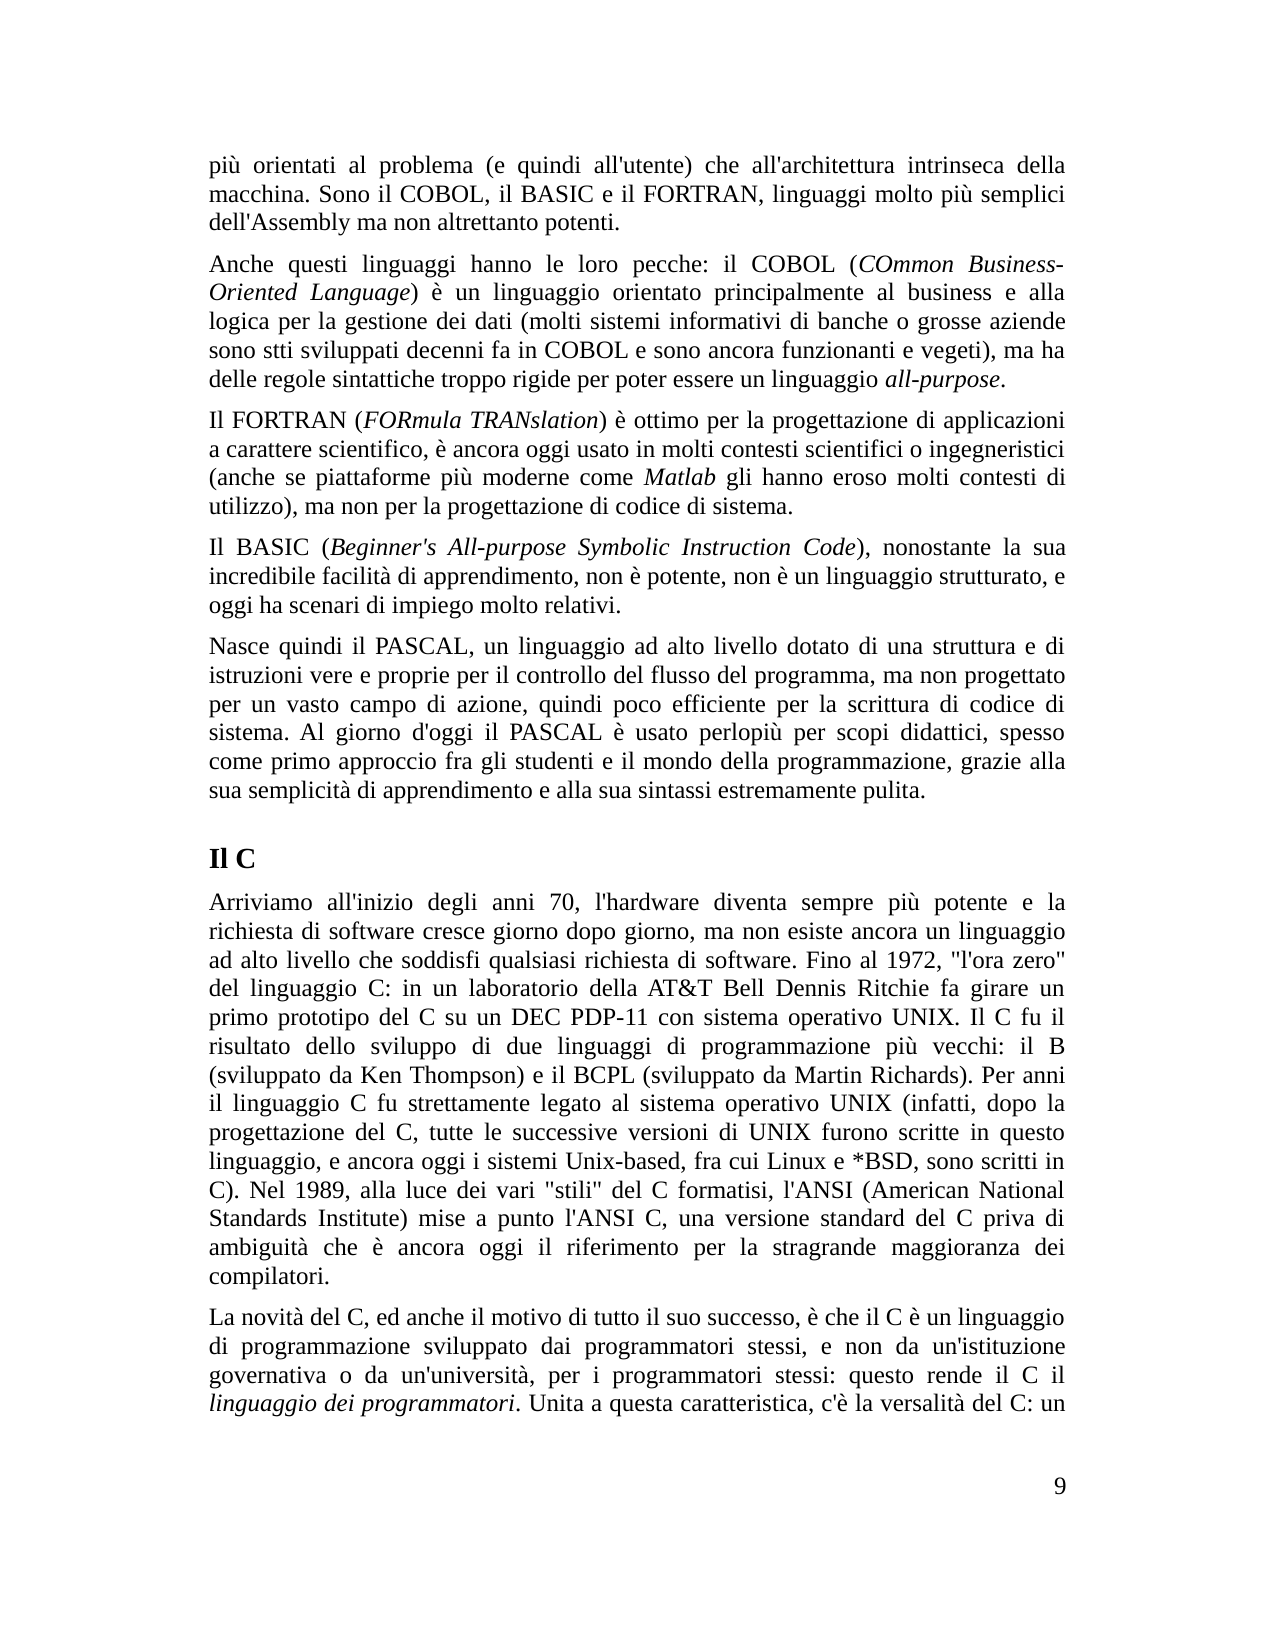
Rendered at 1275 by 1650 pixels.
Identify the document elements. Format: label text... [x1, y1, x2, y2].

text Nasce quindi il PASCAL, un linguaggio ad alto livello dotato di una struttura e di istruzioni vere e proprie per il controllo del flusso del programma, ma non progettato per un vasto campo di azione, quindi poco efficiente per la scrittura di codice di sistema. Al giorno d'oggi il PASCAL è usato perlopiù per scopi didattici, spesso come primo approccio fra gli studenti e il mondo della programmazione, grazie alla sua semplicità di apprendimento e alla sua sintassi estremamente pulita. [208, 631, 1066, 804]
text Il BASIC (Beginner's All-purpose Symbolic Instruction Code), nonostante la sua incredibile facilità di apprendimento, non è potente, non è un linguaggio strutturato, e oggi ha scenari di impiego molto relativi. [208, 532, 1066, 619]
text più orientati al problema (e quindi all'utente) che all'architettura intrinseca della macchina. Sono il COBOL, il BASIC e il FORTRAN, linguaggi molto più semplici dell'Assembly ma non altrettanto potenti. [208, 150, 1066, 236]
text La novità del C, ed anche il motivo di tutto il suo successo, è che il C è un linguaggio di programmazione sviluppato dai programmatori stessi, e non da un'istituzione governativa o da un'università, per i programmatori stessi: questo rende il C il linguaggio dei programmatori. Unita a questa caratteristica, c'è la versalità del C: un [208, 1302, 1066, 1417]
text Arriviamo all'inizio degli anni 70, l'hardware diventa sempre più potente e la richiesta di software cresce giorno dopo giorno, ma non esiste ancora un linguaggio ad alto livello che soddisfi qualsiasi richiesta di software. Fino al 1972, "l'ora zero" del linguaggio C: in un laboratorio della AT&T Bell Dennis Ritchie fa girare un primo prototipo del C su un DEC PDP-11 con sistema operativo UNIX. Il C fu il risultato dello sviluppo di due linguaggi di programmazione più vecchi: il B (sviluppato da Ken Thompson) e il BCPL (sviluppato da Martin Richards). Per anni il linguaggio C fu strettamente legato al sistema operativo UNIX (infatti, dopo la progettazione del C, tutte le successive versioni di UNIX furono scritte in questo linguaggio, e ancora oggi i sistemi Unix-based, fra cui Linux e *BSD, sono scritti in C). Nel 1989, alla luce dei vari "stili" del C formatisi, l'ANSI (American National Standards Institute) mise a punto l'ANSI C, una versione standard del C priva di ambiguità che è ancora oggi il riferimento per la stragrande maggioranza dei compilatori. [208, 887, 1066, 1290]
subtitle Il C [208, 841, 1066, 875]
text Anche questi linguaggi hanno le loro pecche: il COBOL (COmmon Business-Oriented Language) è un linguaggio orientato principalmente al business e alla logica per la gestione dei dati (molti sistemi informativi di banche o grosse aziende sono stti sviluppati decenni fa in COBOL e sono ancora funzionanti e vegeti), ma ha delle regole sintattiche troppo rigide per poter essere un linguaggio all-purpose. [208, 249, 1066, 392]
text Il FORTRAN (FORmula TRANslation) è ottimo per la progettazione di applicazioni a carattere scientifico, è ancora oggi usato in molti contesti scientifici o ingegneristici (anche se piattaforme più moderne come Matlab gli hanno eroso molti contesti di utilizzo), ma non per la progettazione di codice di sistema. [208, 405, 1066, 520]
